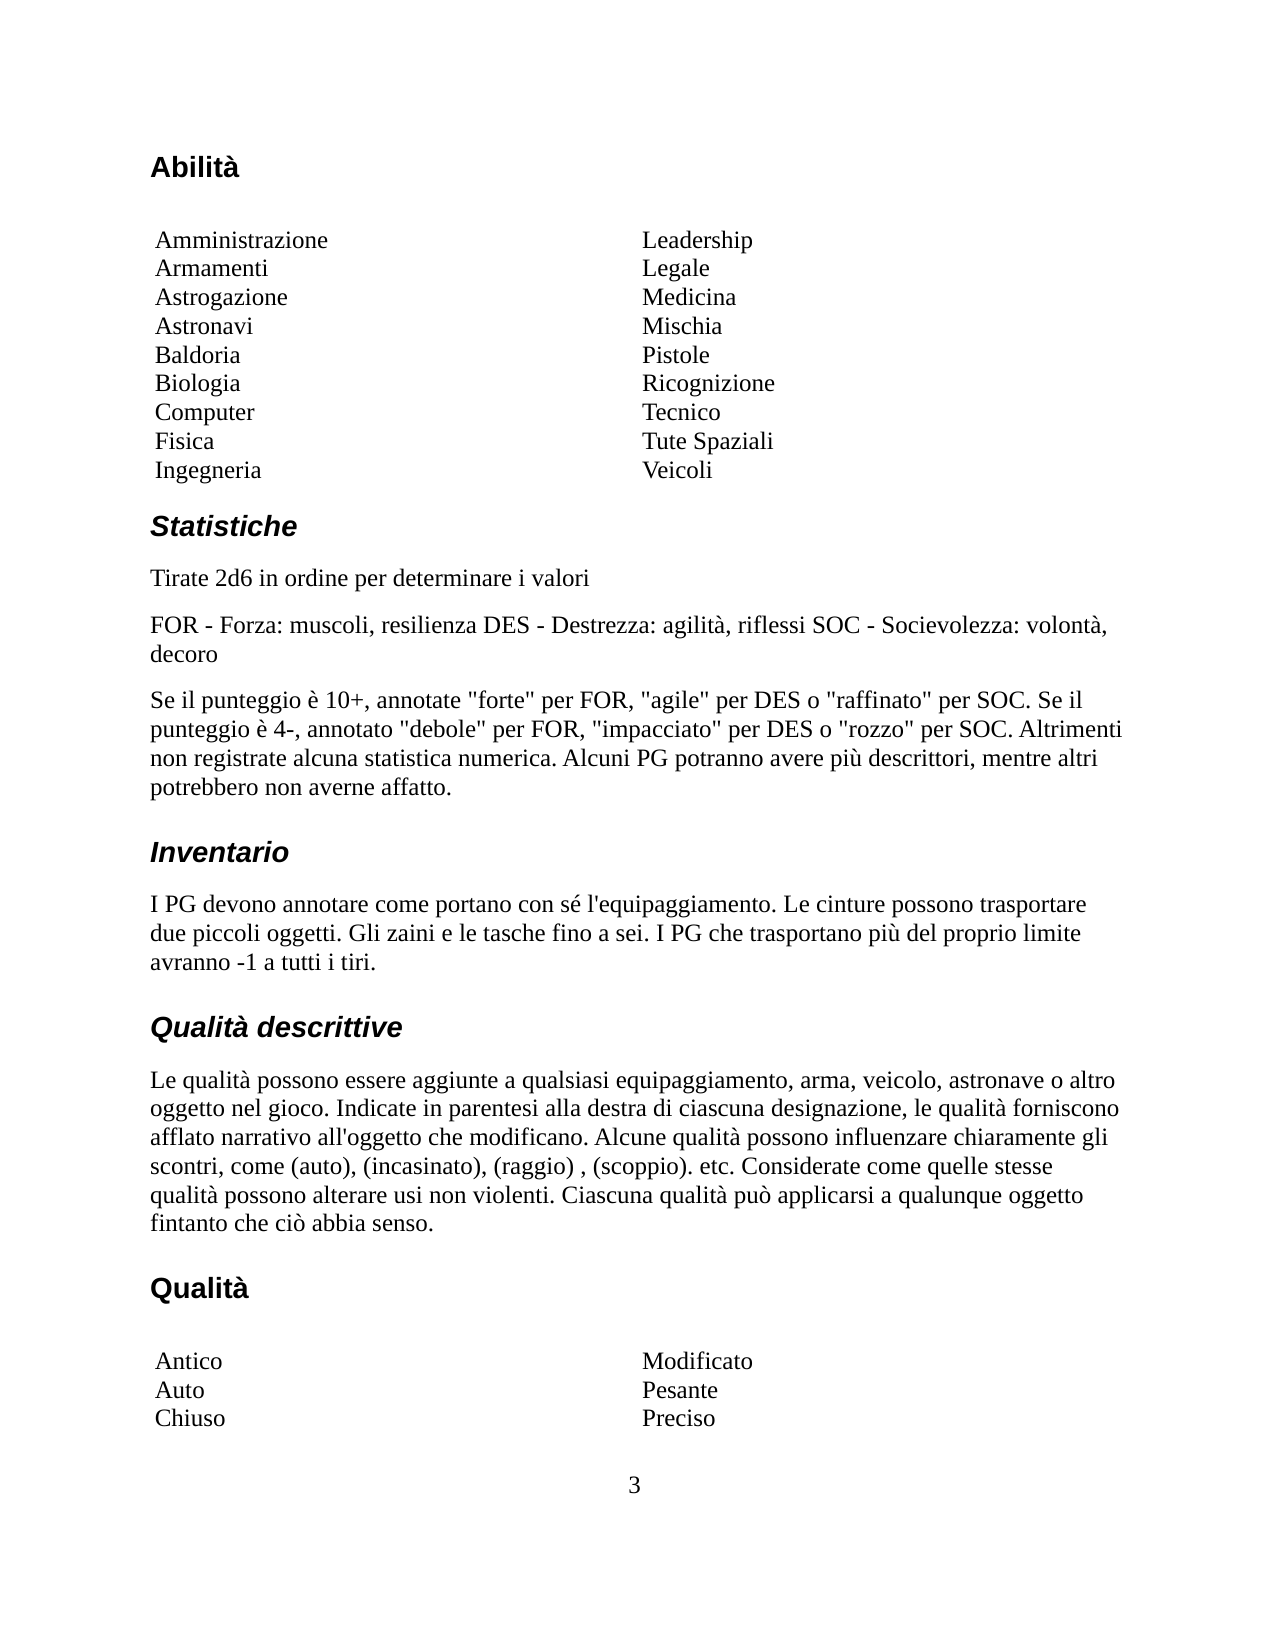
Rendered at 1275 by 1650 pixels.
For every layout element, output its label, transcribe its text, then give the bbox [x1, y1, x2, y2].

subtitle Qualità [150, 1271, 1125, 1305]
table_cell Antico [150, 1346, 637, 1375]
text FOR - Forza: muscoli, resilienza DES - Destrezza: agilità, riflessi SOC - Socievolezza: volontà, decoro [150, 610, 1125, 668]
table_cell Fisica [150, 426, 637, 455]
table_cell Medicina [638, 282, 1125, 311]
table_header [150, 1317, 637, 1346]
table_cell Tecnico [638, 397, 1125, 426]
table_cell Tute Spaziali [638, 426, 1125, 455]
table_header [638, 1317, 1125, 1346]
table_cell Computer [150, 397, 637, 426]
subtitle Inventario [150, 834, 1125, 868]
table_cell Pistole [638, 340, 1125, 368]
table_cell Baldoria [150, 340, 637, 368]
table_cell Mischia [638, 311, 1125, 340]
table_cell Astronavi [150, 311, 637, 340]
table_cell Legale [638, 254, 1125, 282]
table_cell Armamenti [150, 254, 637, 282]
table_cell Veicoli [638, 455, 1125, 483]
table_cell Modificato [638, 1346, 1125, 1375]
subtitle Abilità [150, 150, 1125, 183]
subtitle Qualità descrittive [150, 1010, 1125, 1043]
table_cell Biologia [150, 369, 637, 397]
text I PG devono annotare come portano con sé l'equipaggiamento. Le cinture possono trasportare due piccoli oggetti. Gli zaini e le tasche fino a sei. I PG che trasportano più del proprio limite avranno -1 a tutti i tiri. [150, 889, 1125, 976]
table_header [638, 196, 1125, 225]
table_cell Astrogazione [150, 282, 637, 311]
subtitle Statistiche [150, 508, 1125, 542]
table_cell Pesante [638, 1375, 1125, 1403]
table_header [150, 196, 637, 225]
text Le qualità possono essere aggiunte a qualsiasi equipaggiamento, arma, veicolo, astronave o altro oggetto nel gioco. Indicate in parentesi alla destra di ciascuna designazione, le qualità forniscono afflato narrativo all'oggetto che modificano. Alcune qualità possono influenzare chiaramente gli scontri, come (auto), (incasinato), (raggio) , (scoppio). etc. Considerate come quelle stesse qualità possono alterare usi non violenti. Ciascuna qualità può applicarsi a qualunque oggetto fintanto che ciò abbia senso. [150, 1065, 1125, 1237]
table_cell Preciso [638, 1404, 1125, 1432]
text Tirate 2d6 in ordine per determinare i valori [150, 563, 1125, 592]
text Se il punteggio è 10+, annotate "forte" per FOR, "agile" per DES o "raffinato" per SOC. Se il punteggio è 4-, annotato "debole" per FOR, "impacciato" per DES o "rozzo" per SOC. Altrimenti non registrate alcuna statistica numerica. Alcuni PG potranno avere più descrittori, mentre altri potrebbero non averne affatto. [150, 686, 1125, 801]
table_cell Auto [150, 1375, 637, 1403]
table_cell Ricognizione [638, 369, 1125, 397]
table_cell Amministrazione [150, 225, 637, 253]
table_cell Chiuso [150, 1404, 637, 1432]
table_cell Leadership [638, 225, 1125, 253]
table_cell Ingegneria [150, 455, 637, 483]
